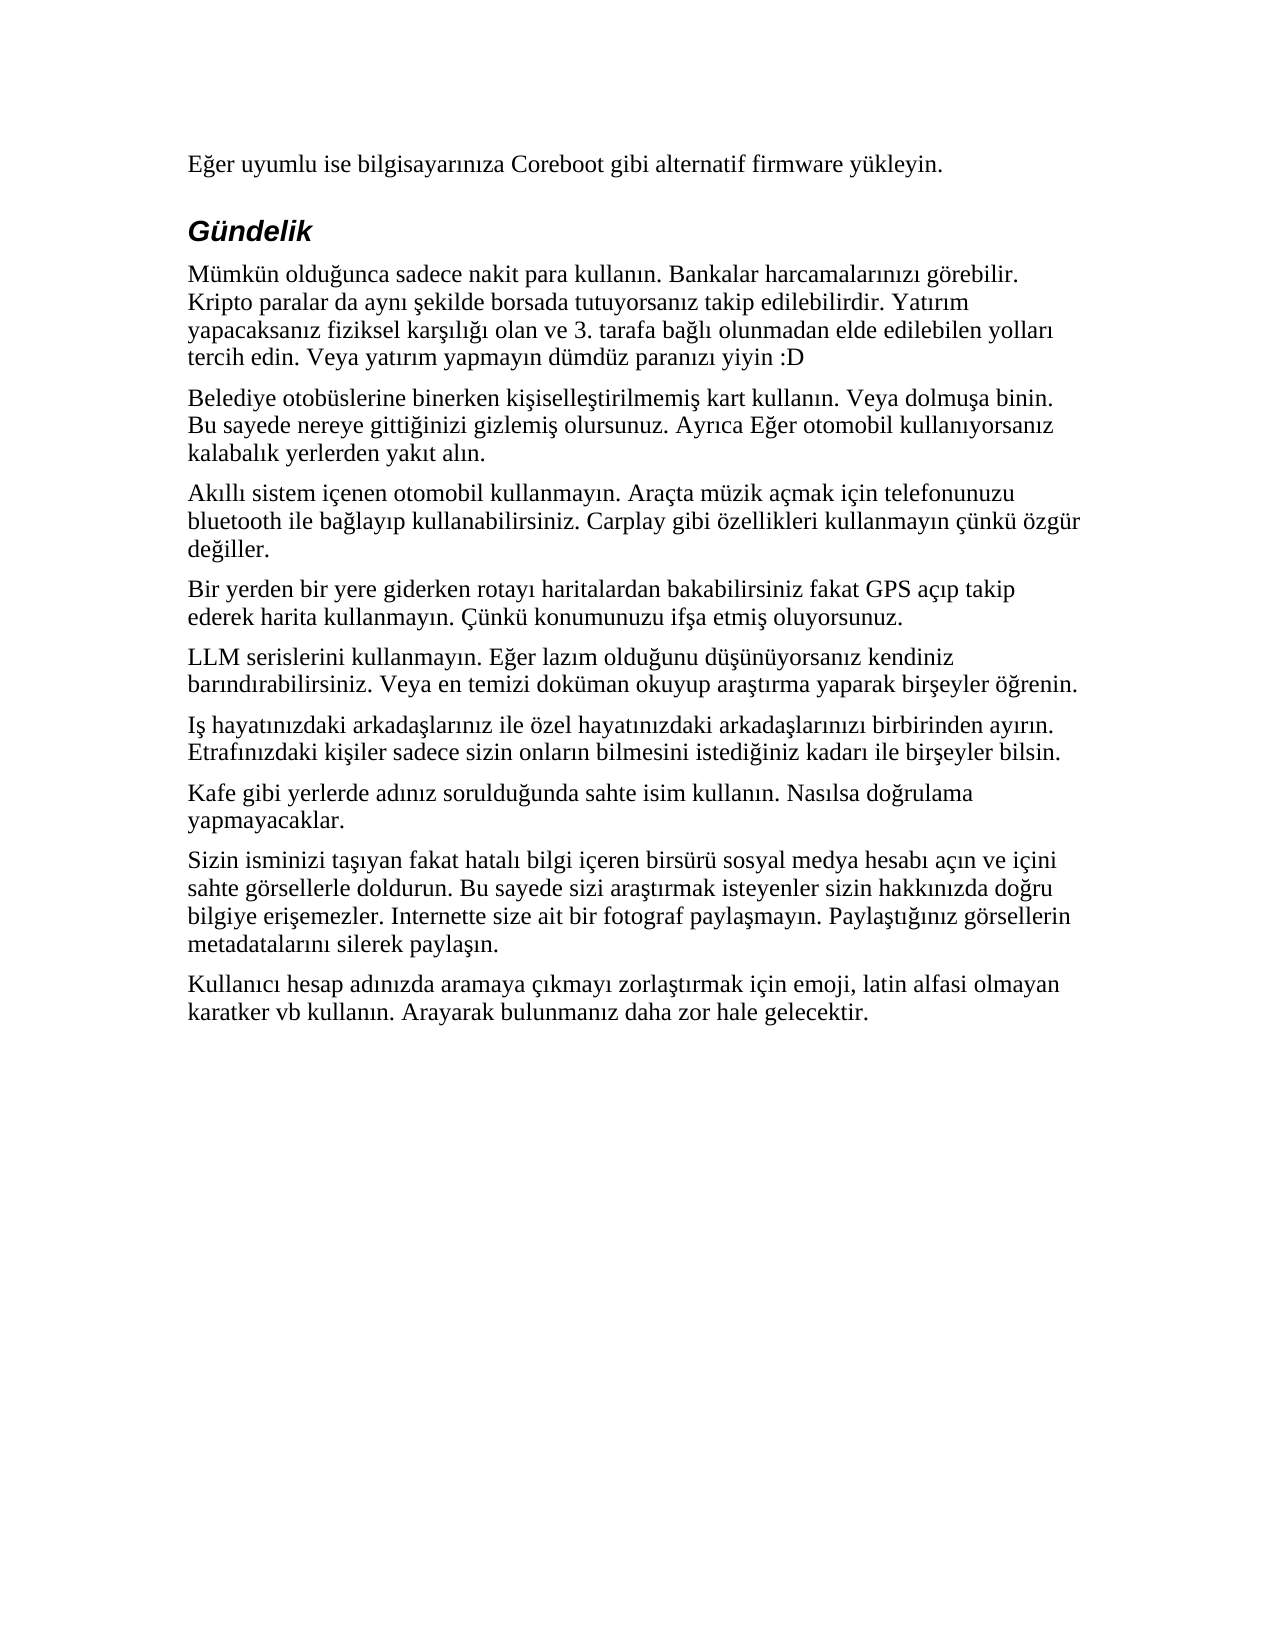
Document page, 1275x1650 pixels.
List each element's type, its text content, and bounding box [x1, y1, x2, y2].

text Sizin isminizi taşıyan fakat hatalı bilgi içeren birsürü sosyal medya hesabı açın ve içini sahte görsellerle doldurun. Bu sayede sizi araştırmak isteyenler sizin hakkınızda doğru bilgiye erişemezler. Internette size ait bir fotograf paylaşmayın. Paylaştığınız görsellerin metadatalarını silerek paylaşın. [187, 847, 1087, 957]
text Iş hayatınızdaki arkadaşlarınız ile özel hayatınızdaki arkadaşlarınızı birbirinden ayırın. Etrafınızdaki kişiler sadece sizin onların bilmesini istediğiniz kadarı ile birşeyler bilsin. [187, 711, 1087, 766]
text Mümkün olduğunca sadece nakit para kullanın. Bankalar harcamalarınızı görebilir. Kripto paralar da aynı şekilde borsada tutuyorsanız takip edilebilirdir. Yatırım yapacaksanız fiziksel karşılığı olan ve 3. tarafa bağlı olunmadan elde edilebilen yolları tercih edin. Veya yatırım yapmayın dümdüz paranızı yiyin :D [187, 260, 1087, 371]
text Kafe gibi yerlerde adınız sorulduğunda sahte isim kullanın. Nasılsa doğrulama yapmayacaklar. [187, 779, 1087, 834]
text Eğer uyumlu ise bilgisayarınıza Coreboot gibi alternatif firmware yükleyin. [187, 150, 1087, 178]
text Kullanıcı hesap adınızda aramaya çıkmayı zorlaştırmak için emoji, latin alfasi olmayan karatker vb kullanın. Arayarak bulunmanız daha zor hale gelecektir. [187, 970, 1087, 1025]
text Akıllı sistem içenen otomobil kullanmayın. Araçta müzik açmak için telefonunuzu bluetooth ile bağlayıp kullanabilirsiniz. Carplay gibi özellikleri kullanmayın çünkü özgür değiller. [187, 479, 1087, 562]
text Belediye otobüslerine binerken kişiselleştirilmemiş kart kullanın. Veya dolmuşa binin. Bu sayede nereye gittiğinizi gizlemiş olursunuz. Ayrıca Eğer otomobil kullanıyorsanız kalabalık yerlerden yakıt alın. [187, 384, 1087, 467]
text LLM serislerini kullanmayın. Eğer lazım olduğunu düşünüyorsanız kendiniz barındırabilirsiniz. Veya en temizi doküman okuyup araştırma yaparak birşeyler öğrenin. [187, 643, 1087, 698]
text Bir yerden bir yere giderken rotayı haritalardan bakabilirsiniz fakat GPS açıp takip ederek harita kullanmayın. Çünkü konumunuzu ifşa etmiş oluyorsunuz. [187, 575, 1087, 630]
subtitle Gündelik [187, 215, 1087, 248]
